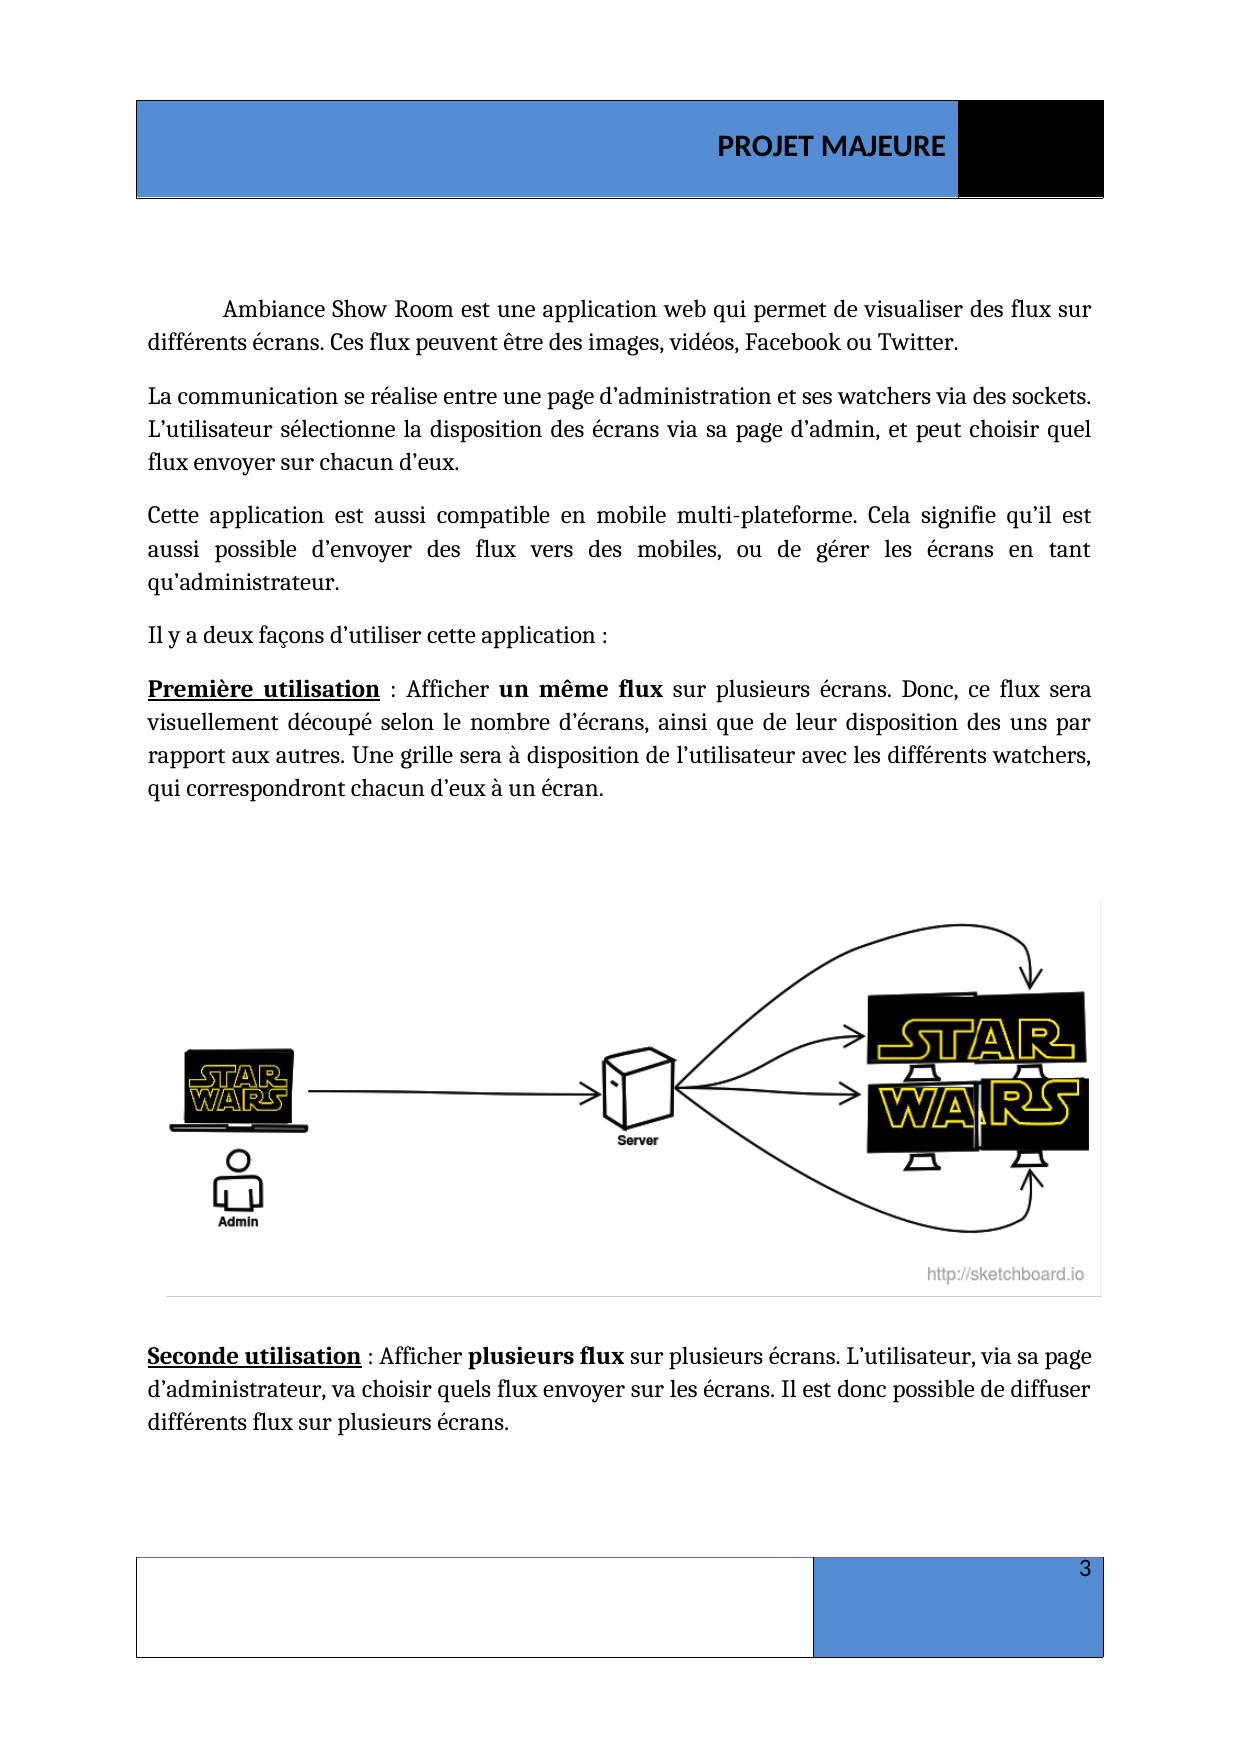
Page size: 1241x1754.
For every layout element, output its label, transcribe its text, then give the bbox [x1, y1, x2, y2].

text Cette application est aussi compatible en mobile multi-plateforme. Cela signifie qu’il est aussi possible d’envoyer des flux vers des mobiles, ou de gérer les écrans en tant qu’administrateur. [148, 501, 1092, 596]
text Il y a deux façons d’utiliser cette application : [148, 621, 1092, 650]
text Première utilisation : Afficher un même flux sur plusieurs écrans. Donc, ce flux sera visuellement découpé selon le nombre d’écrans, ainsi que de leur disposition des uns par rapport aux autres. Une grille sera à disposition de l’utilisateur avec les différents watchers, qui correspondront chacun d’eux à un écran. [148, 675, 1092, 803]
text La communication se réalise entre une page d’administration et ses watchers via des sockets. L’utilisateur sélectionne la disposition des écrans via sa page d’admin, et peut choisir quel flux envoyer sur chacun d’eux. [148, 382, 1092, 476]
text Seconde utilisation : Afficher plusieurs flux sur plusieurs écrans. L’utilisateur, via sa page d’administrateur, va choisir quels flux envoyer sur les écrans. Il est donc possible de diffuser différents flux sur plusieurs écrans. [148, 1342, 1092, 1436]
picture [166, 900, 1112, 1299]
text Ambiance Show Room est une application web qui permet de visualiser des flux sur différents écrans. Ces flux peuvent être des images, vidéos, Facebook ou Twitter. [148, 295, 1092, 356]
